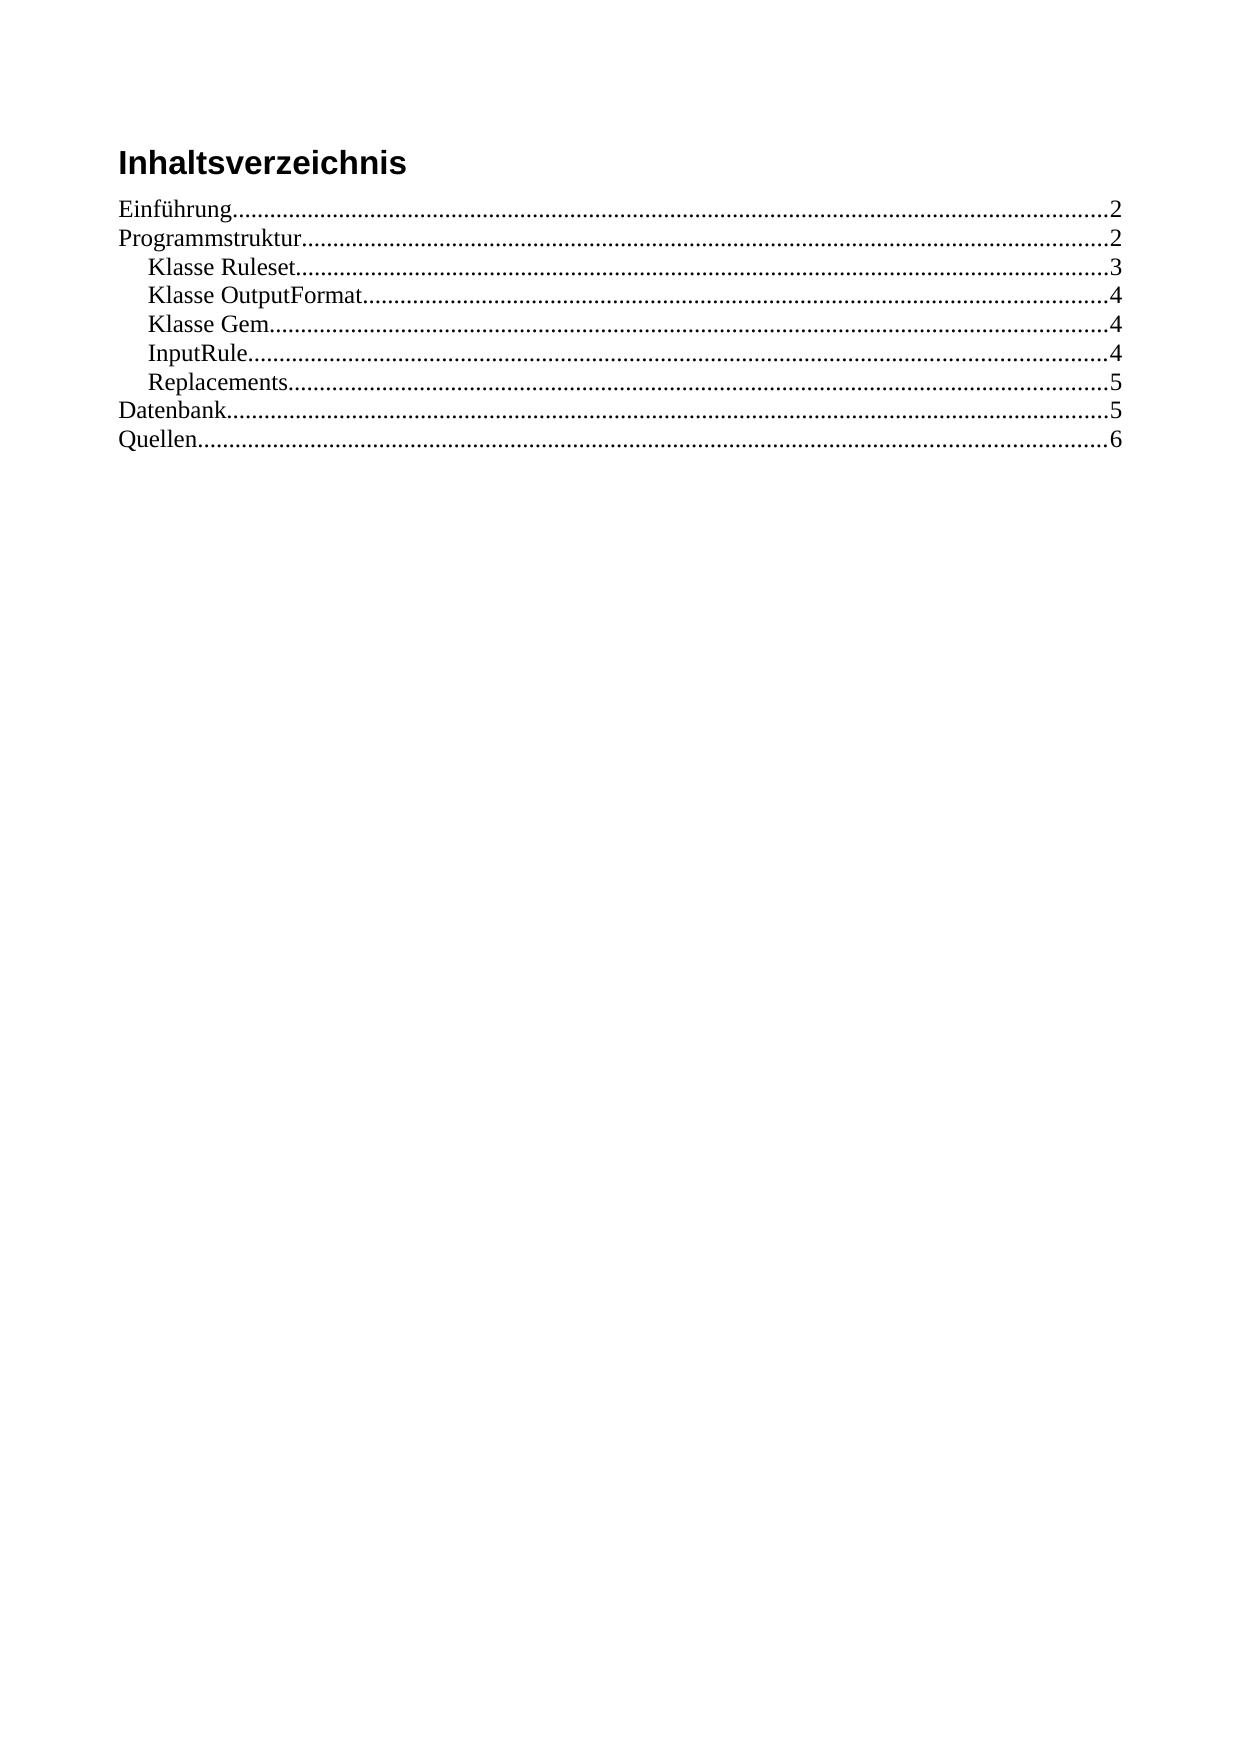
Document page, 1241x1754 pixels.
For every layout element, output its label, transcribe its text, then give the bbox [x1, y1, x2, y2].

text Klasse OutputFormat 4 [148, 280, 1122, 309]
text Klasse Ruleset 3 [148, 252, 1122, 280]
subtitle Inhaltsverzeichnis [118, 143, 1122, 182]
text InputRule 4 [148, 338, 1122, 367]
text Quellen 6 [118, 424, 1122, 453]
text Datenbank 5 [118, 395, 1122, 424]
text Klasse Gem 4 [148, 309, 1122, 338]
text Programmstruktur 2 [118, 223, 1122, 252]
text Replacements 5 [148, 367, 1122, 395]
text Einführung 2 [118, 194, 1122, 223]
